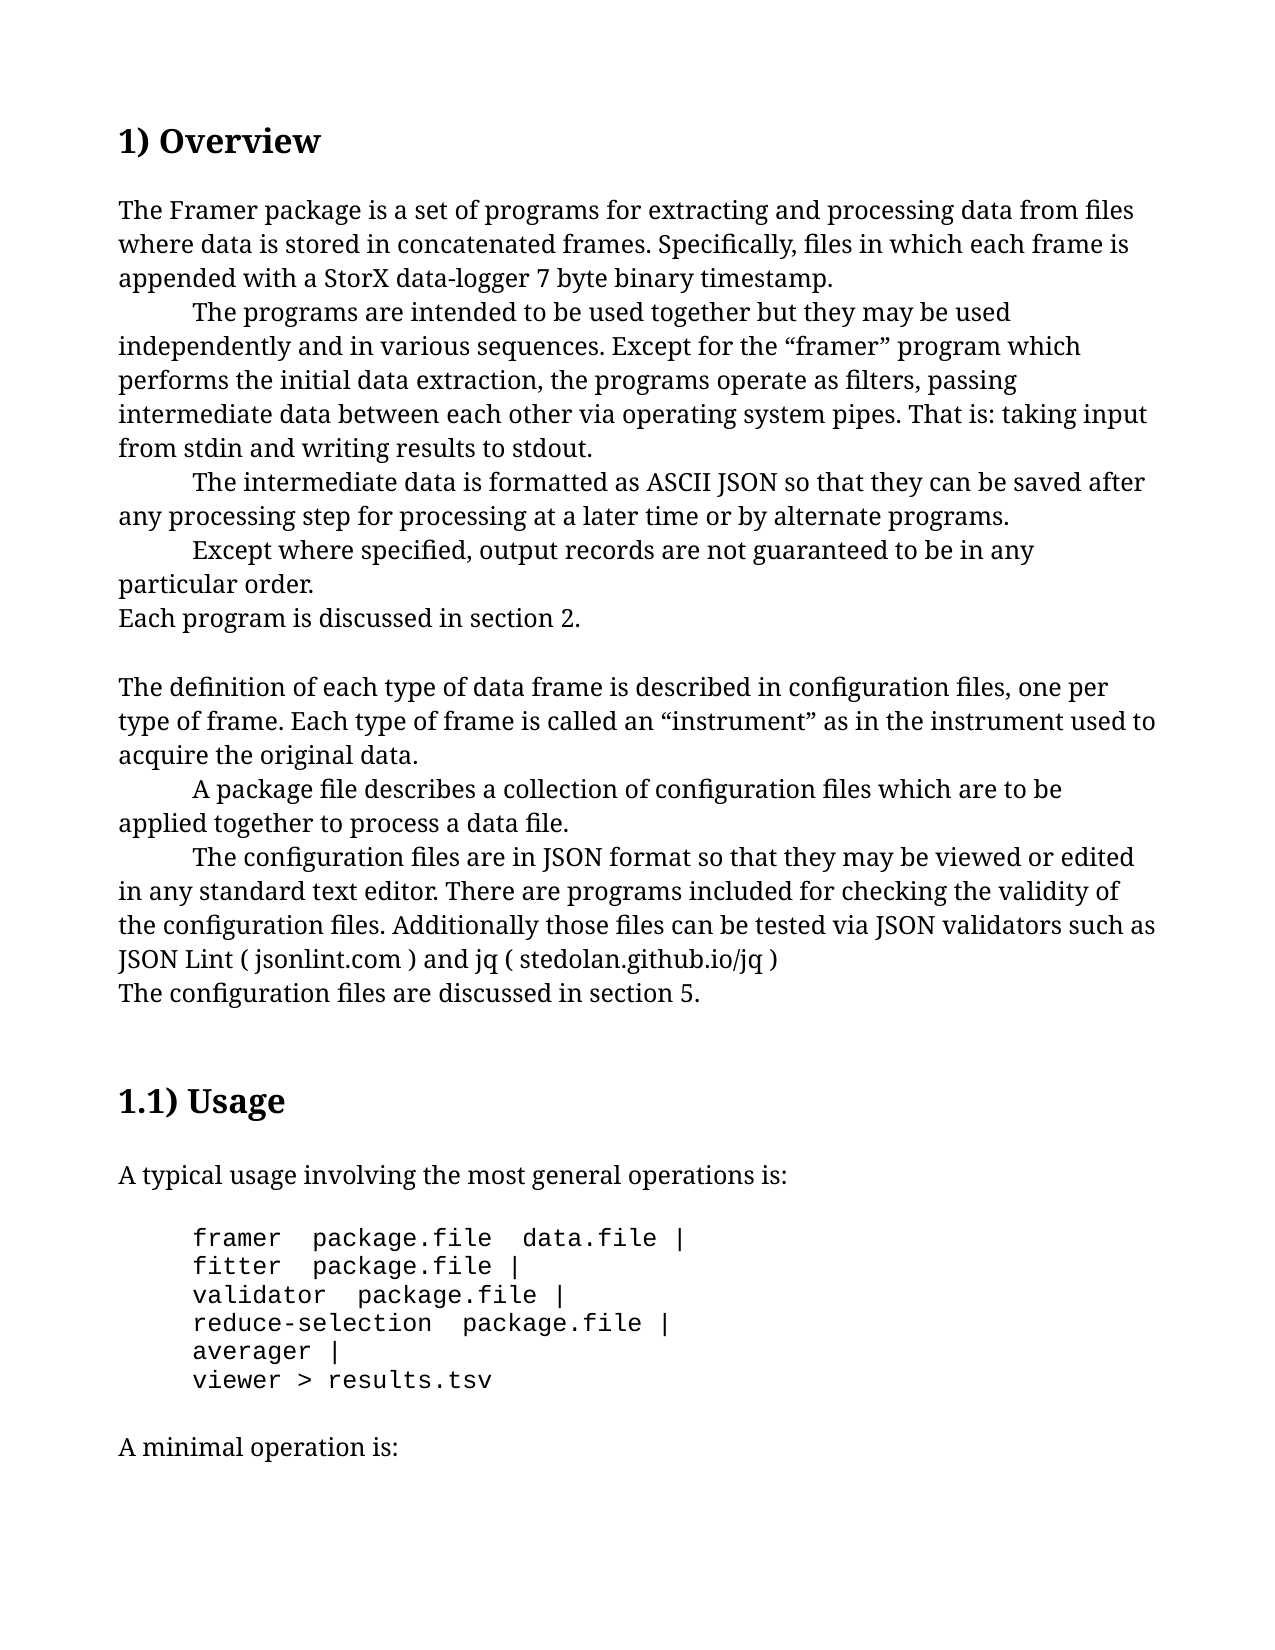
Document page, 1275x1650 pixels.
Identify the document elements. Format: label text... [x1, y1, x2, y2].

text The definition of each type of data frame is described in configuration files, one per type of frame. Each type of frame is called an “instrument” as in the instrument used to acquire the original data. [118, 669, 1157, 771]
text validator package.file | [118, 1282, 1157, 1311]
text Each program is discussed in section 2. [118, 601, 1157, 635]
text Except where specified, output records are not guaranteed to be in any particular order. [118, 533, 1157, 601]
text fitter package.file | [118, 1254, 1157, 1282]
text viewer > results.tsv [118, 1367, 1157, 1396]
text 1) Overview [118, 118, 1157, 163]
text A typical usage involving the most general operations is: [118, 1157, 1157, 1191]
text A minimal operation is: [118, 1429, 1157, 1464]
text The configuration files are discussed in section 5. [118, 976, 1157, 1010]
text averager | [118, 1339, 1157, 1367]
text The Framer package is a set of programs for extracting and processing data from files where data is stored in concatenated frames. Specifically, files in which each frame is appended with a StorX data-logger 7 byte binary timestamp. [118, 192, 1157, 294]
text The programs are intended to be used together but they may be used independently and in various sequences. Except for the “framer” program which performs the initial data extraction, the programs operate as filters, passing intermediate data between each other via operating system pipes. That is: taking input from stdin and writing results to stdout. [118, 294, 1157, 465]
text A package file describes a collection of configuration files which are to be applied together to process a data file. [118, 771, 1157, 839]
text The intermediate data is formatted as ASCII JSON so that they can be saved after any processing step for processing at a later time or by alternate programs. [118, 465, 1157, 533]
text reduce-selection package.file | [118, 1311, 1157, 1339]
text The configuration files are in JSON format so that they may be viewed or edited in any standard text editor. There are programs included for checking the validity of the configuration files. Additionally those files can be tested via JSON validators such as JSON Lint ( jsonlint.com ) and jq ( stedolan.github.io/jq ) [118, 839, 1157, 976]
text 1.1) Usage [118, 1078, 1157, 1123]
text framer package.file data.file | [118, 1226, 1157, 1254]
